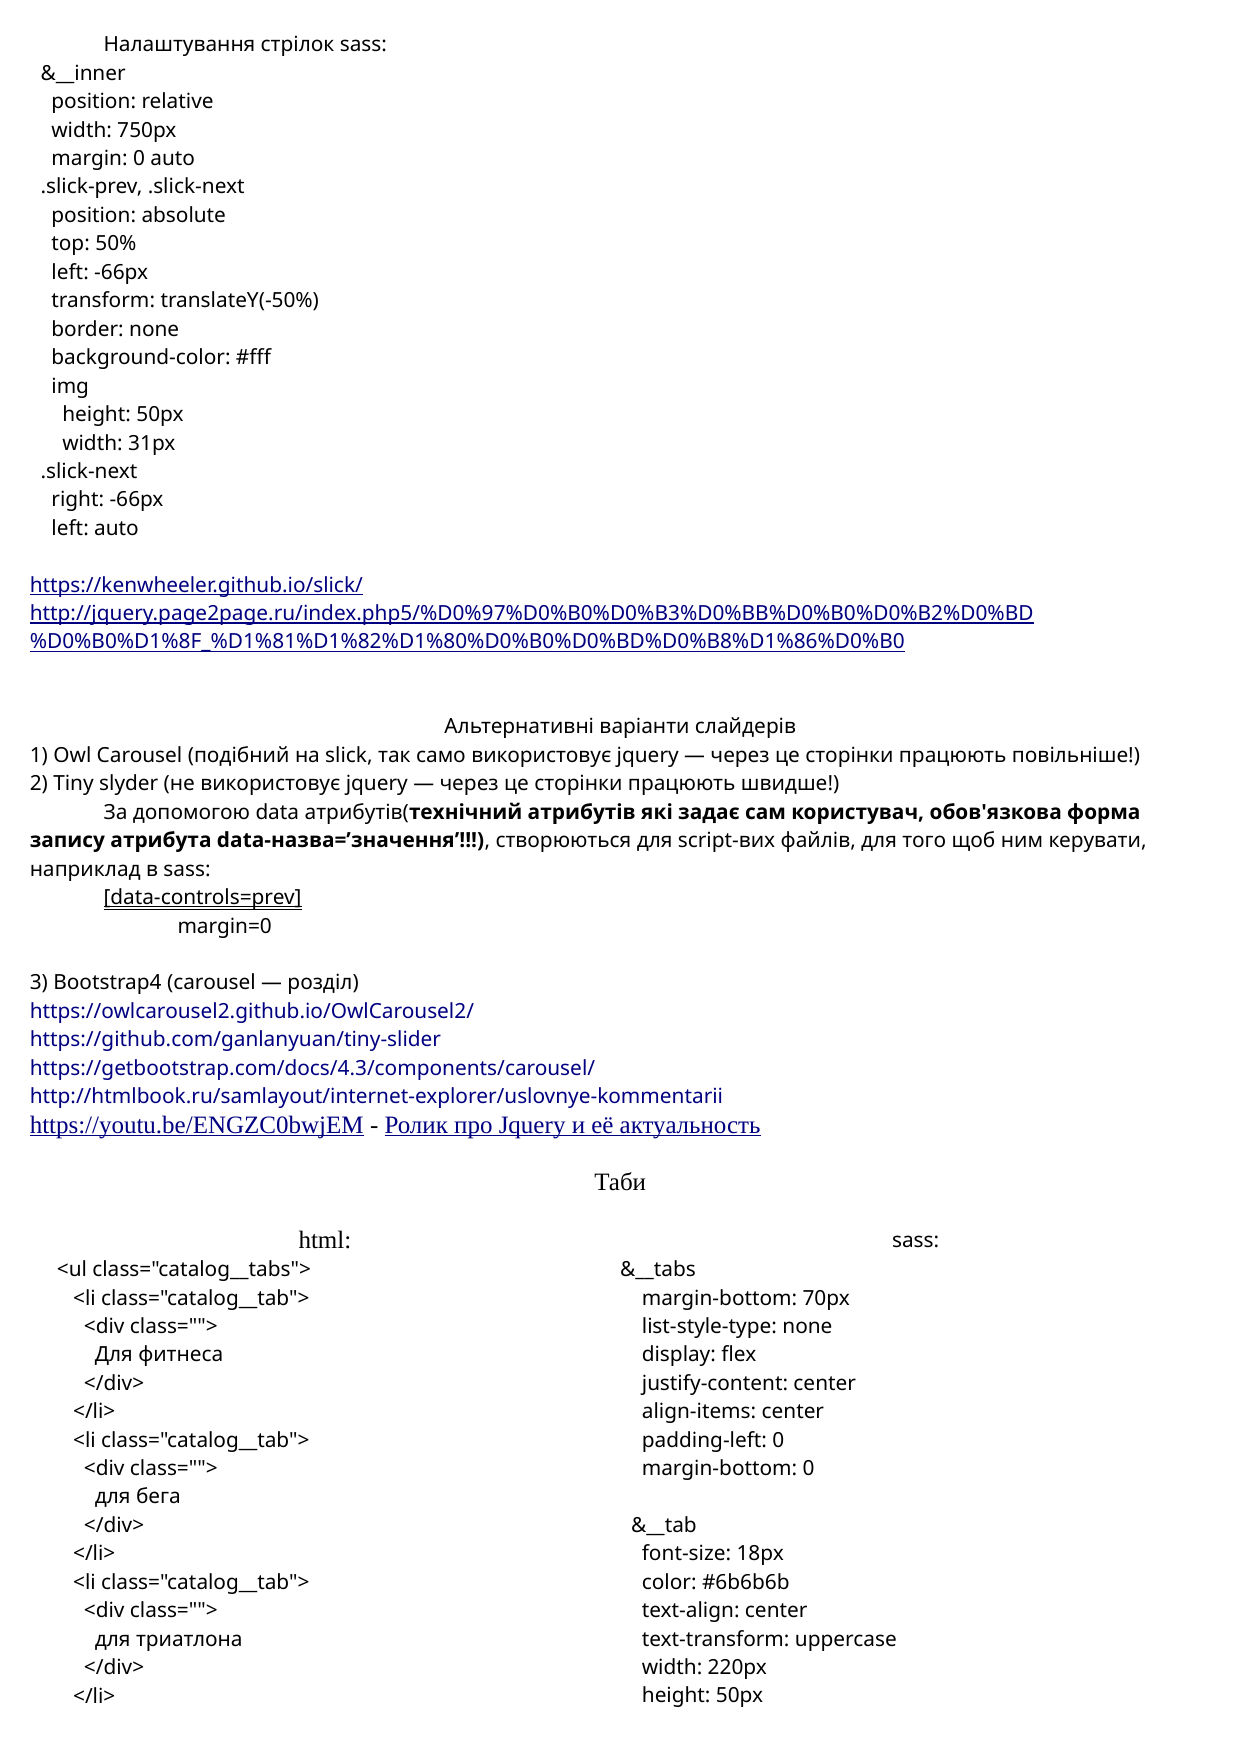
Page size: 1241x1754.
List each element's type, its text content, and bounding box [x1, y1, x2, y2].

text Альтернативні варіанти слайдерів [29, 712, 1211, 740]
text margin: 0 auto [29, 143, 1211, 172]
text transform: translateY(-50%) [29, 285, 1211, 314]
text top: 50% [29, 228, 1211, 257]
text left: auto [29, 513, 1211, 541]
text .slick-prev, .slick-next [29, 172, 1211, 200]
text margin=0 [29, 911, 1211, 939]
text .slick-next [29, 456, 1211, 484]
text [data-controls=prev] [29, 882, 1211, 911]
text height: 50px [29, 399, 1211, 428]
text 3) Bootstrap4 (carousel — розділ) [29, 967, 1211, 996]
text 2) Tiny slyder (не використовує jquery — через це сторінки працюють швидше!) [29, 768, 1211, 797]
text https://youtu.be/ENGZC0bwjEM - Ролик про Jquery и её актуальность [29, 1110, 1211, 1138]
text https://getbootstrap.com/docs/4.3/components/carousel/ [29, 1053, 1211, 1081]
text Таби [29, 1167, 1211, 1196]
text position: relative [29, 86, 1211, 115]
text &__inner [29, 58, 1211, 86]
text https://owlcarousel2.github.io/OwlCarousel2/ [29, 996, 1211, 1024]
text background-color: #fff [29, 342, 1211, 371]
text position: absolute [29, 200, 1211, 228]
text http://jquery.page2page.ru/index.php5/%D0%97%D0%B0%D0%B3%D0%BB%D0%B0%D0%B2%D0%BD%D0%B0%D1%8F_%D1%81%D1%82%D1%80%D0%B0%D0%BD%D0%B8%D1%86%D0%B0 [29, 598, 1211, 655]
text left: -66px [29, 257, 1211, 285]
text img [29, 371, 1211, 399]
text https://github.com/ganlanyuan/tiny-slider [29, 1024, 1211, 1053]
table_header html: [30, 1225, 620, 1254]
table_header sass: [620, 1225, 1211, 1254]
table_cell &__tabs margin-bottom: 70px list-style-type: none display: flex justify-content: center align-items: center padding-left: 0 margin-bottom: 0 &__tab font-size: 18px color: #6b6b6b text-align: center text-transform: uppercase width: 220px height: 50px [620, 1254, 1211, 1709]
text right: -66px [29, 484, 1211, 513]
table_cell <ul class="catalog__tabs"> <li class="catalog__tab"> <div class=""> Для фитнеса </div> </li> <li class="catalog__tab"> <div class=""> для бега </div> </li> <li class="catalog__tab"> <div class=""> для триатлона </div> </li> [30, 1254, 620, 1709]
text 1) Owl Carousel (подібний на slick, так само використовує jquery — через це сторінки працюють повільніше!) [29, 740, 1211, 768]
text http://htmlbook.ru/samlayout/internet-explorer/uslovnye-kommentarii [29, 1081, 1211, 1110]
text Налаштування стрілок sass: [29, 29, 1211, 58]
text За допомогою data атрибутів(технічний атрибутів які задає сам користувач, обов'язкова форма запису атрибута data-назва=’значення’!!!), створюються для script-вих файлів, для того щоб ним керувати, наприклад в sass: [29, 797, 1211, 882]
text https://kenwheeler.github.io/slick/ [29, 570, 1211, 598]
text width: 750px [29, 115, 1211, 143]
text width: 31px [29, 428, 1211, 456]
text border: none [29, 314, 1211, 342]
